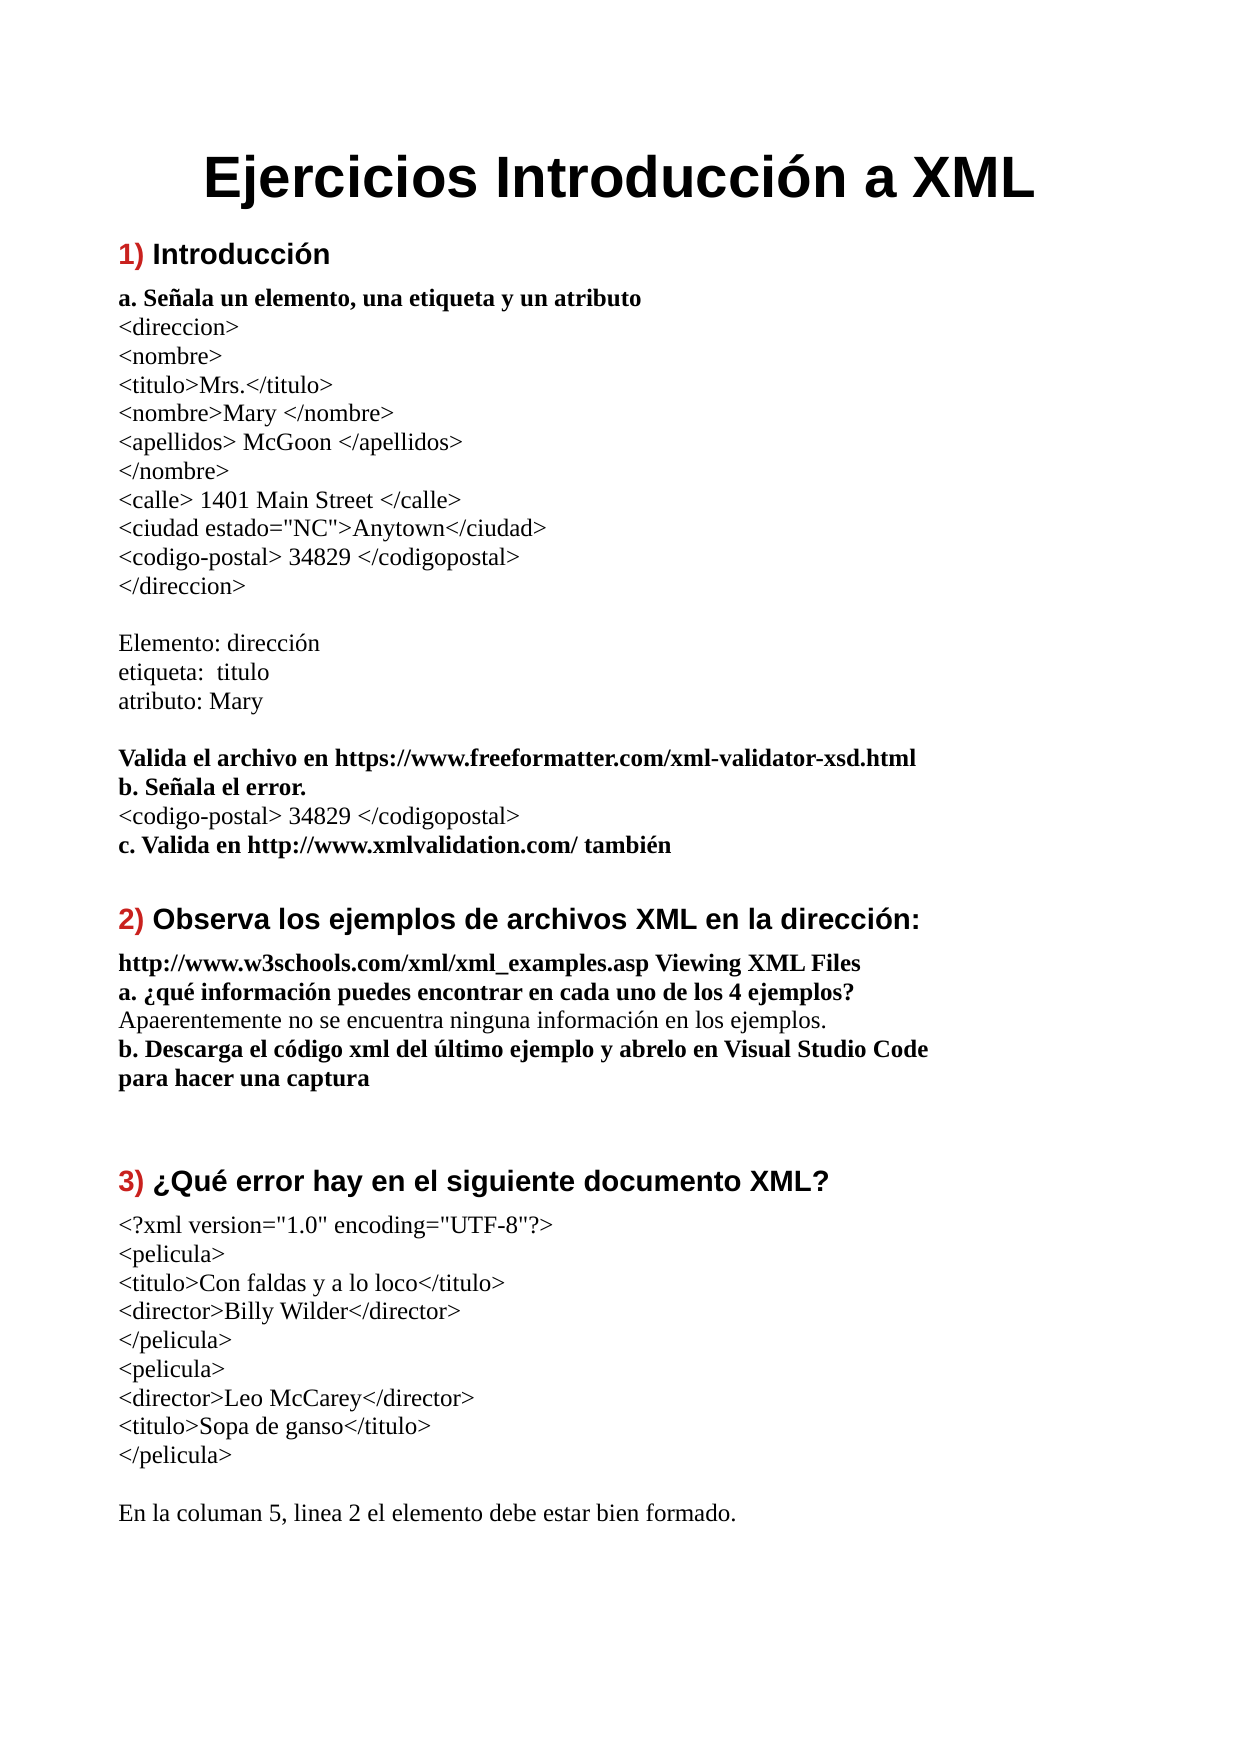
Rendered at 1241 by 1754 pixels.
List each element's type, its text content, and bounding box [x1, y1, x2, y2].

text <pelicula> [118, 1239, 1122, 1268]
text b. Señala el error. [118, 772, 1122, 801]
text http://www.w3schools.com/xml/xml_examples.asp Viewing XML Files [118, 948, 1122, 977]
text <calle> 1401 Main Street </calle> [118, 485, 1122, 513]
subtitle 1) Introducción [118, 237, 1122, 271]
text <director>Billy Wilder</director> [118, 1296, 1122, 1325]
text a. Señala un elemento, una etiqueta y un atributo [118, 283, 1122, 312]
text </direccion> [118, 571, 1122, 600]
text atributo: Mary [118, 686, 1122, 715]
text <codigo-postal> 34829 </codigopostal> [118, 542, 1122, 571]
text <director>Leo McCarey</director> [118, 1383, 1122, 1411]
subtitle 2) Observa los ejemplos de archivos XML en la dirección: [118, 902, 1122, 936]
text etiqueta: titulo [118, 657, 1122, 686]
text <titulo>Con faldas y a lo loco</titulo> [118, 1268, 1122, 1296]
text Elemento: dirección [118, 628, 1122, 657]
text <nombre>Mary </nombre> [118, 398, 1122, 427]
text </pelicula> [118, 1440, 1122, 1469]
text <codigo-postal> 34829 </codigopostal> [118, 801, 1122, 830]
text <?xml version="1.0" encoding="UTF-8"?> [118, 1210, 1122, 1239]
text <titulo>Mrs.</titulo> [118, 370, 1122, 398]
text b. Descarga el código xml del último ejemplo y abrelo en Visual Studio Code [118, 1034, 1122, 1063]
text <pelicula> [118, 1354, 1122, 1383]
text </nombre> [118, 456, 1122, 485]
text para hacer una captura [118, 1063, 1122, 1092]
text <ciudad estado="NC">Anytown</ciudad> [118, 513, 1122, 542]
text <titulo>Sopa de ganso</titulo> [118, 1411, 1122, 1440]
subtitle 3) ¿Qué error hay en el siguiente documento XML? [118, 1164, 1122, 1198]
text <direccion> [118, 312, 1122, 341]
text </pelicula> [118, 1325, 1122, 1354]
text <nombre> [118, 341, 1122, 370]
text c. Valida en http://www.xmlvalidation.com/ también [118, 830, 1122, 858]
text Valida el archivo en https://www.freeformatter.com/xml-validator-xsd.html [118, 743, 1122, 772]
text En la columan 5, linea 2 el elemento debe estar bien formado. [118, 1498, 1122, 1526]
title Ejercicios Introducción a XML [118, 143, 1122, 210]
text a. ¿qué información puedes encontrar en cada uno de los 4 ejemplos? [118, 977, 1122, 1006]
text <apellidos> McGoon </apellidos> [118, 427, 1122, 456]
text Apaerentemente no se encuentra ninguna información en los ejemplos. [118, 1006, 1122, 1034]
